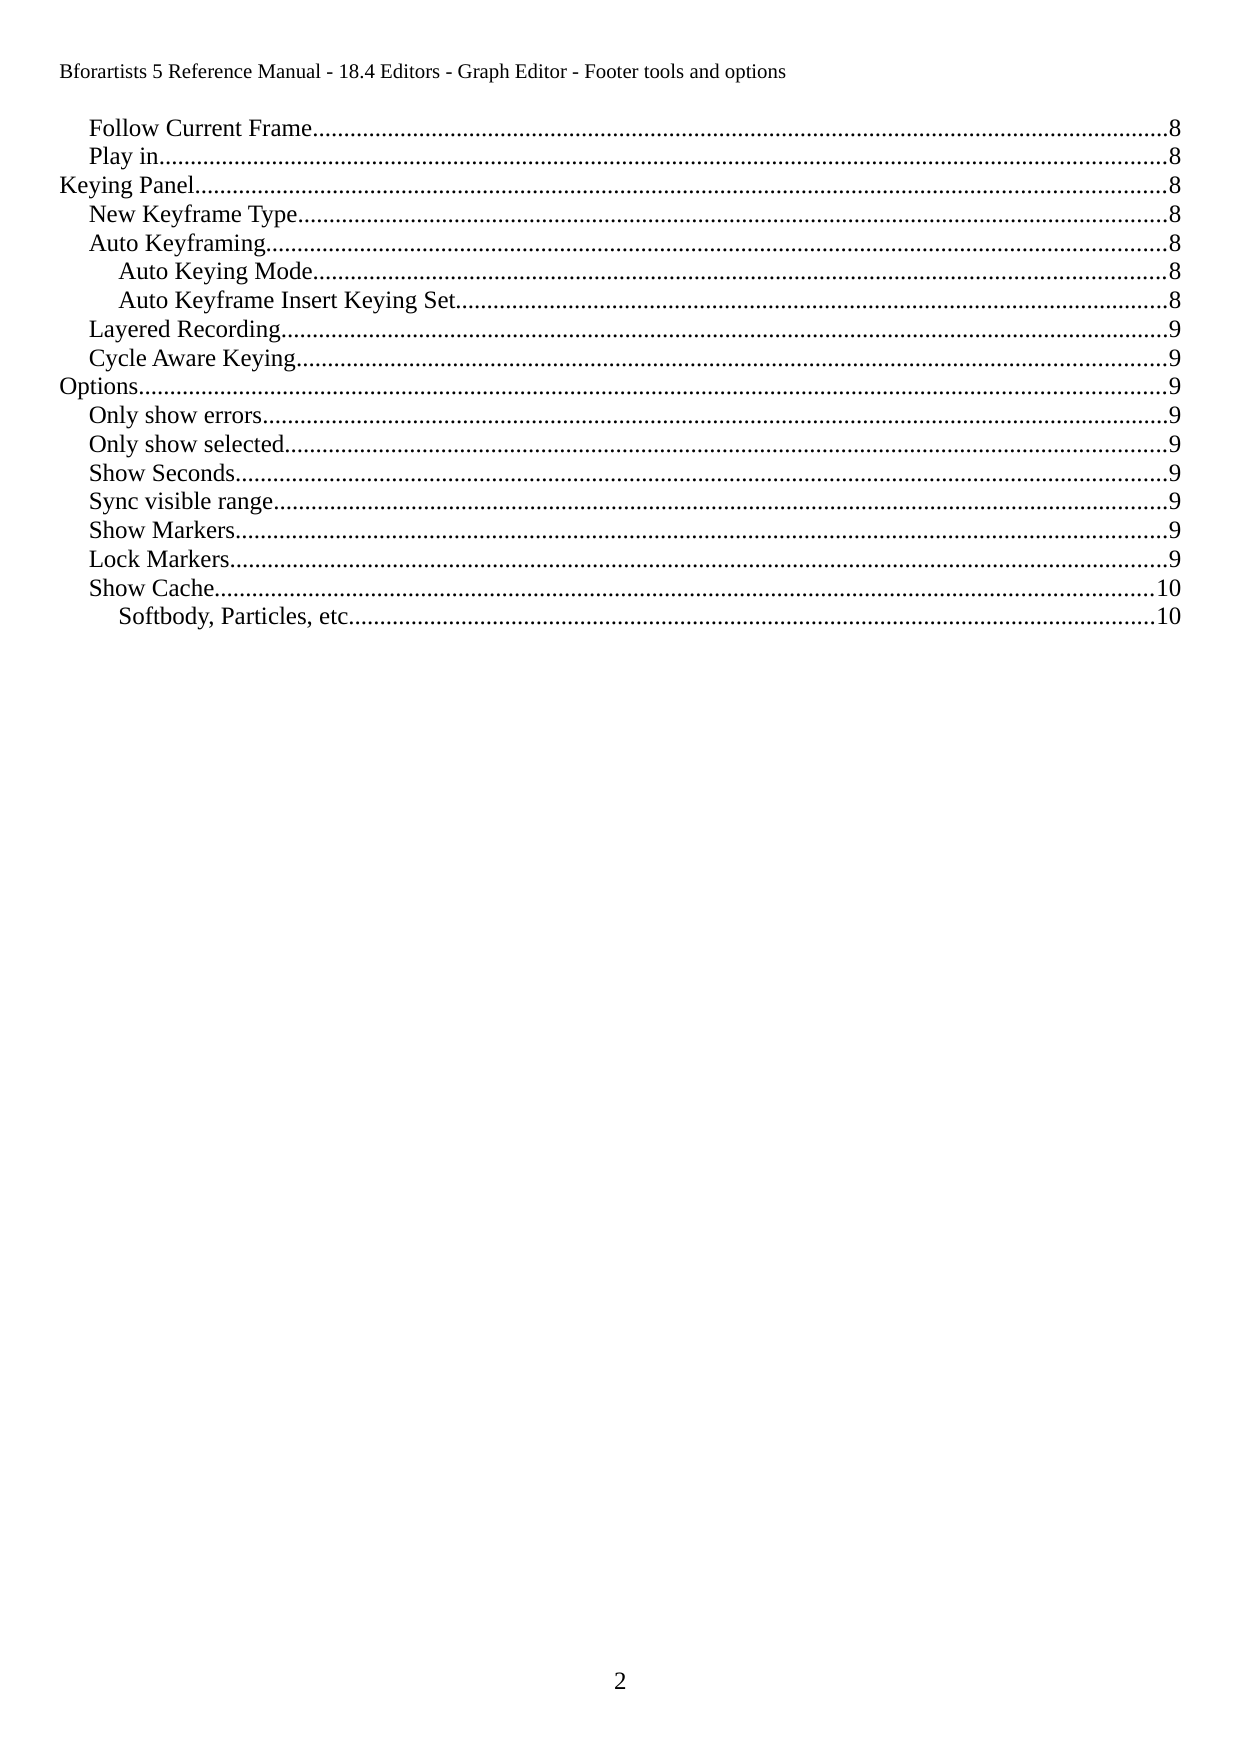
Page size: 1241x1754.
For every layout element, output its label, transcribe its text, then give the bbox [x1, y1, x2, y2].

text Only show selected 9 [88, 429, 1181, 458]
text Cycle Aware Keying 9 [88, 343, 1181, 371]
text Auto Keying Mode 8 [118, 256, 1181, 285]
text Auto Keyframing 8 [88, 228, 1181, 256]
text Sync visible range 9 [88, 486, 1181, 515]
text Play in 8 [88, 141, 1181, 170]
text Auto Keyframe Insert Keying Set 8 [118, 285, 1181, 314]
text Show Cache 10 [88, 573, 1181, 601]
text Lock Markers 9 [88, 544, 1181, 573]
text Only show errors 9 [88, 400, 1181, 429]
text Keying Panel 8 [59, 170, 1181, 199]
text Show Seconds 9 [88, 458, 1181, 486]
text Follow Current Frame 8 [88, 113, 1181, 141]
text Layered Recording 9 [88, 314, 1181, 343]
text New Keyframe Type 8 [88, 199, 1181, 228]
text Softbody, Particles, etc. 10 [118, 601, 1181, 630]
text Options 9 [59, 371, 1181, 400]
text Show Markers 9 [88, 515, 1181, 544]
